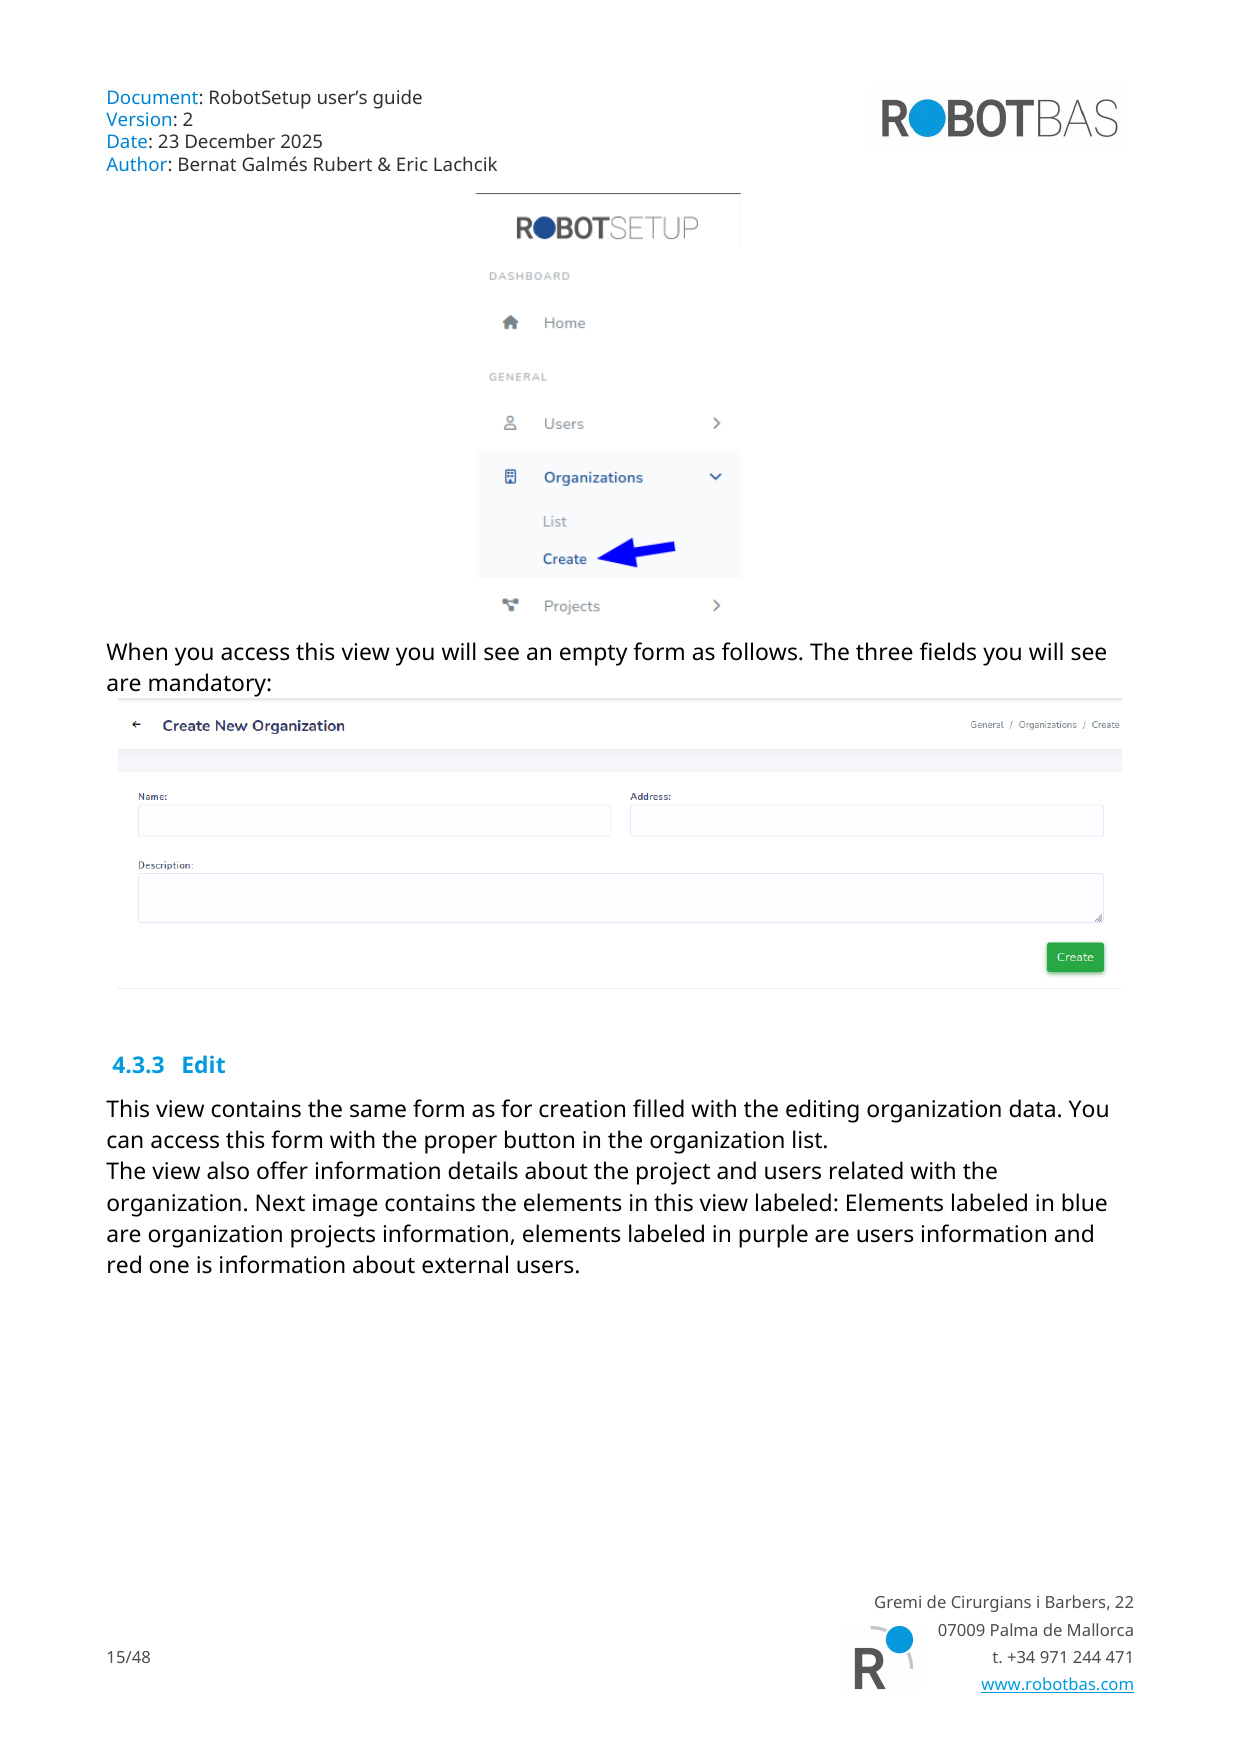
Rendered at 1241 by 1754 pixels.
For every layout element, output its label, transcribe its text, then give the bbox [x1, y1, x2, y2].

text This view contains the same form as for creation filled with the editing organization data. You can access this form with the proper button in the organization list. [106, 1093, 1134, 1155]
text The view also offer information details about the project and users related with the organization. Next image contains the elements in this view labeled: Elements labeled in blue are organization projects information, elements labeled in purple are users information and red one is information about external users. [106, 1155, 1134, 1280]
picture [118, 698, 1123, 989]
picture [476, 193, 741, 636]
subtitle Edit [106, 1049, 1134, 1080]
picture [844, 1623, 923, 1692]
picture [869, 86, 1125, 153]
text When you access this view you will see an empty form as follows. The three fields you will see are mandatory: [106, 205, 1134, 698]
